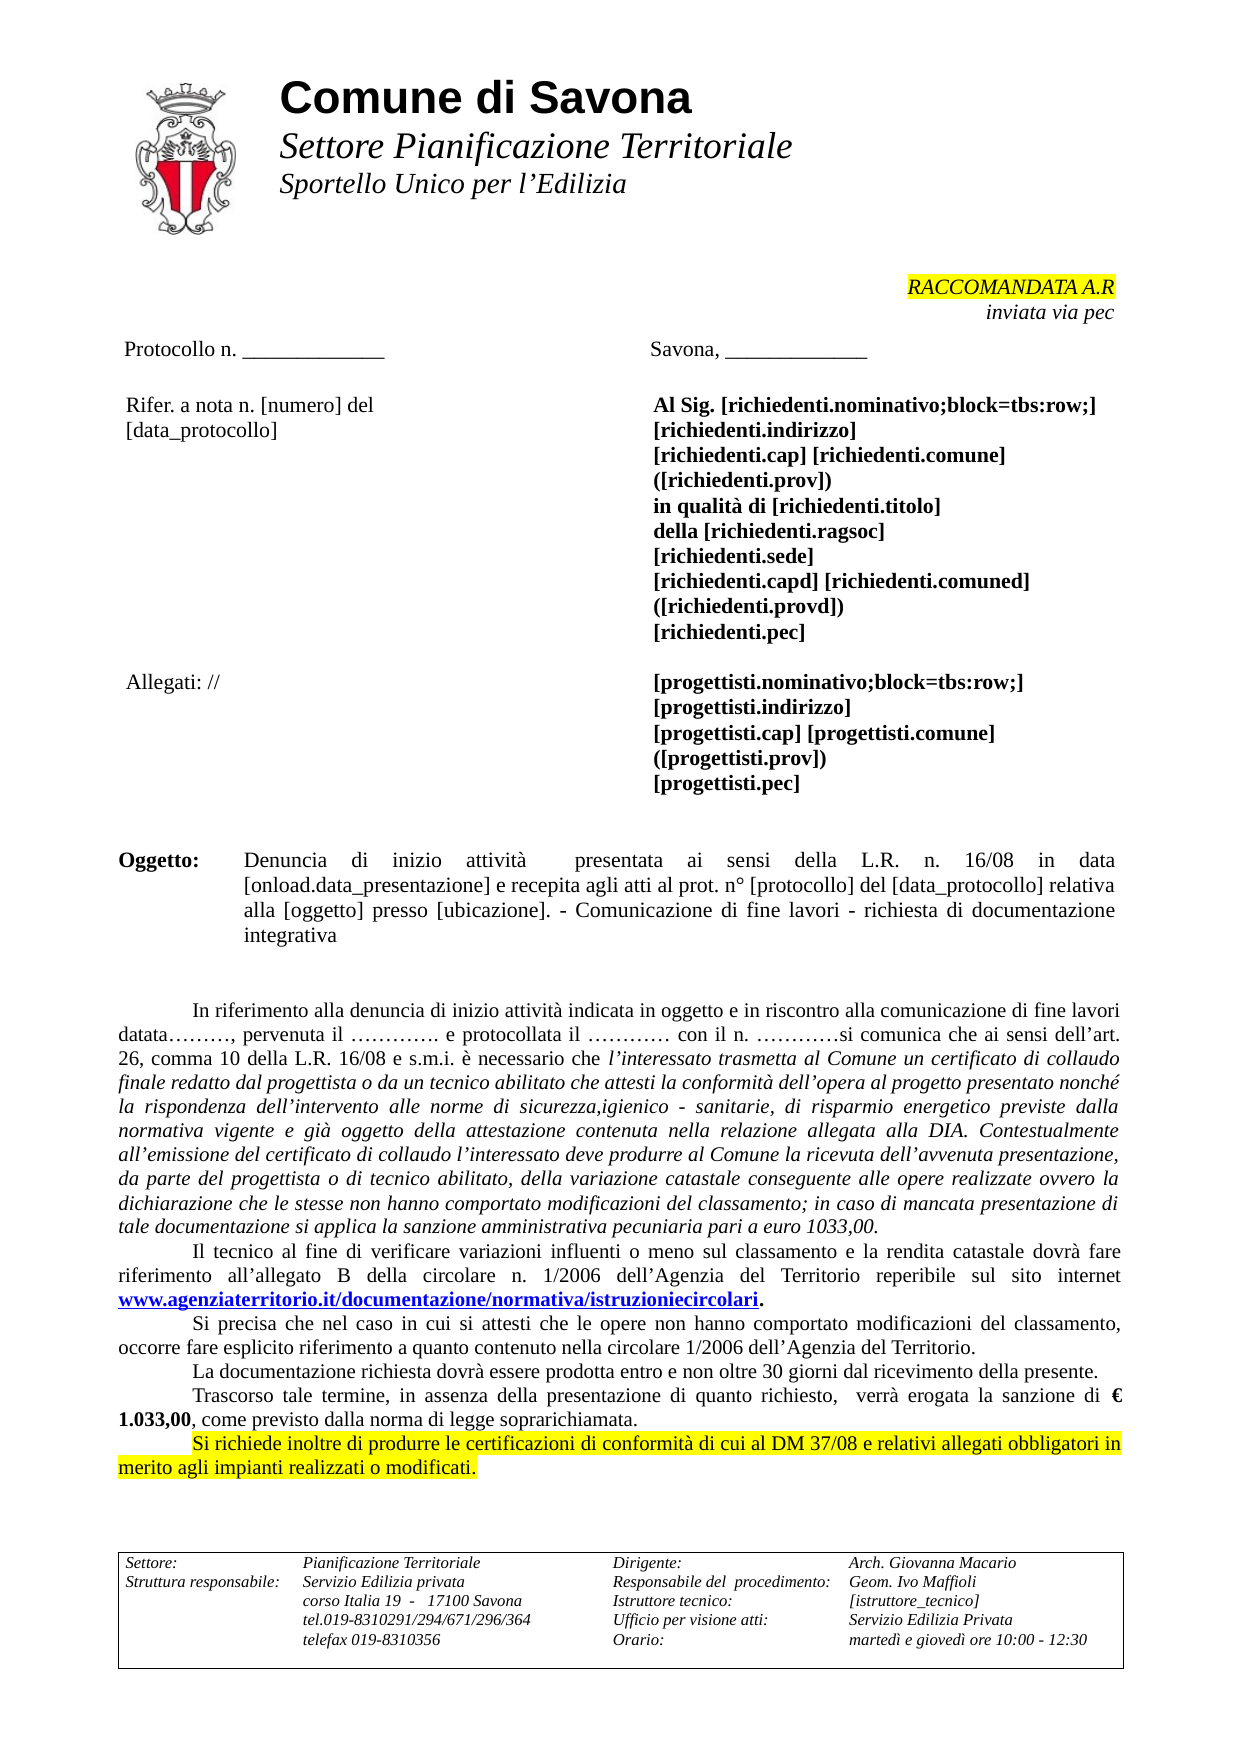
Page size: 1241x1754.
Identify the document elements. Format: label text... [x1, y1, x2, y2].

text Si precisa che nel caso in cui si attesti che le opere non hanno comportato modificazioni del classamento, occorre fare esplicito riferimento a quanto contenuto nella circolare 1/2006 dell’Agenzia del Territorio. [118, 1311, 1122, 1359]
picture [135, 83, 236, 235]
table_cell Allegati: // [118, 669, 451, 821]
table_header [451, 392, 646, 669]
text Si richiede inoltre di produrre le certificazioni di conformità di cui al DM 37/08 e relativi allegati obbligatori in merito agli impianti realizzati o modificati. [118, 1431, 1122, 1479]
table_header RACCOMANDATA A.R inviata via pec [644, 268, 1122, 330]
table_cell Protocollo n. _____________ [118, 330, 644, 367]
table_cell [451, 669, 646, 821]
table_cell [progettisti.nominativo;block=tbs:row;] [progettisti.indirizzo] [progettisti.cap] [progettisti.comune] ([progettisti.prov]) [progettisti.pec] [646, 669, 1119, 821]
table_header Rifer. a nota n. [numero] del [data_protocollo] [118, 392, 451, 669]
table_header Oggetto: [111, 847, 236, 947]
text In riferimento alla denuncia di inizio attività indicata in oggetto e in riscontro alla comunicazione di fine lavori datata………, pervenuta il …………. e protocollata il ………… con il n. …………si comunica che ai sensi dell’art. 26, comma 10 della L.R. 16/08 e s.m.i. è necessario che l’interessato trasmetta al Comune un certificato di collaudo finale redatto dal progettista o da un tecnico abilitato che attesti la conformità dell’opera al progetto presentato nonché la rispondenza dell’intervento alle norme di sicurezza,igienico - sanitarie, di risparmio energetico previste dalla normativa vigente e già oggetto della attestazione contenuta nella relazione allegata alla DIA. Contestualmente all’emissione del certificato di collaudo l’interessato deve produrre al Comune la ricevuta dell’avvenuta presentazione, da parte del progettista o di tecnico abilitato, della variazione catastale conseguente alle opere realizzate ovvero la dichiarazione che le stesse non hanno comportato modificazioni del classamento; in caso di mancata presentazione di tale documentazione si applica la sanzione amministrativa pecuniaria pari a euro 1033,00. [118, 998, 1122, 1238]
text La documentazione richiesta dovrà essere prodotta entro e non oltre 30 giorni dal ricevimento della presente. [118, 1359, 1122, 1383]
text Trascorso tale termine, in assenza della presentazione di quanto richiesto, verrà erogata la sanzione di € 1.033,00, come previsto dalla norma di legge soprarichiamata. [118, 1383, 1122, 1431]
table_cell Savona, _____________ [644, 330, 1122, 367]
table_header [118, 268, 644, 330]
table_header Al Sig. [richiedenti.nominativo;block=tbs:row;] [richiedenti.indirizzo] [richiedenti.cap] [richiedenti.comune] ([richiedenti.prov]) in qualità di [richiedenti.titolo] della [richiedenti.ragsoc] [richiedenti.sede] [richiedenti.capd] [richiedenti.comuned] ([richiedenti.provd]) [richiedenti.pec] [646, 392, 1119, 669]
text Il tecnico al fine di verificare variazioni influenti o meno sul classamento e la rendita catastale dovrà fare riferimento all’allegato B della circolare n. 1/2006 dell’Agenzia del Territorio reperibile sul sito internet www.agenziaterritorio.it/documentazione/normativa/istruzioniecircolari. [118, 1238, 1122, 1311]
table_header Denuncia di inizio attività presentata ai sensi della L.R. n. 16/08 in data [onload.data_presentazione] e recepita agli atti al prot. n° [protocollo] del [data_protocollo] relativa alla [oggetto] presso [ubicazione]. - Comunicazione di fine lavori - richiesta di documentazione integrativa [236, 847, 1123, 947]
